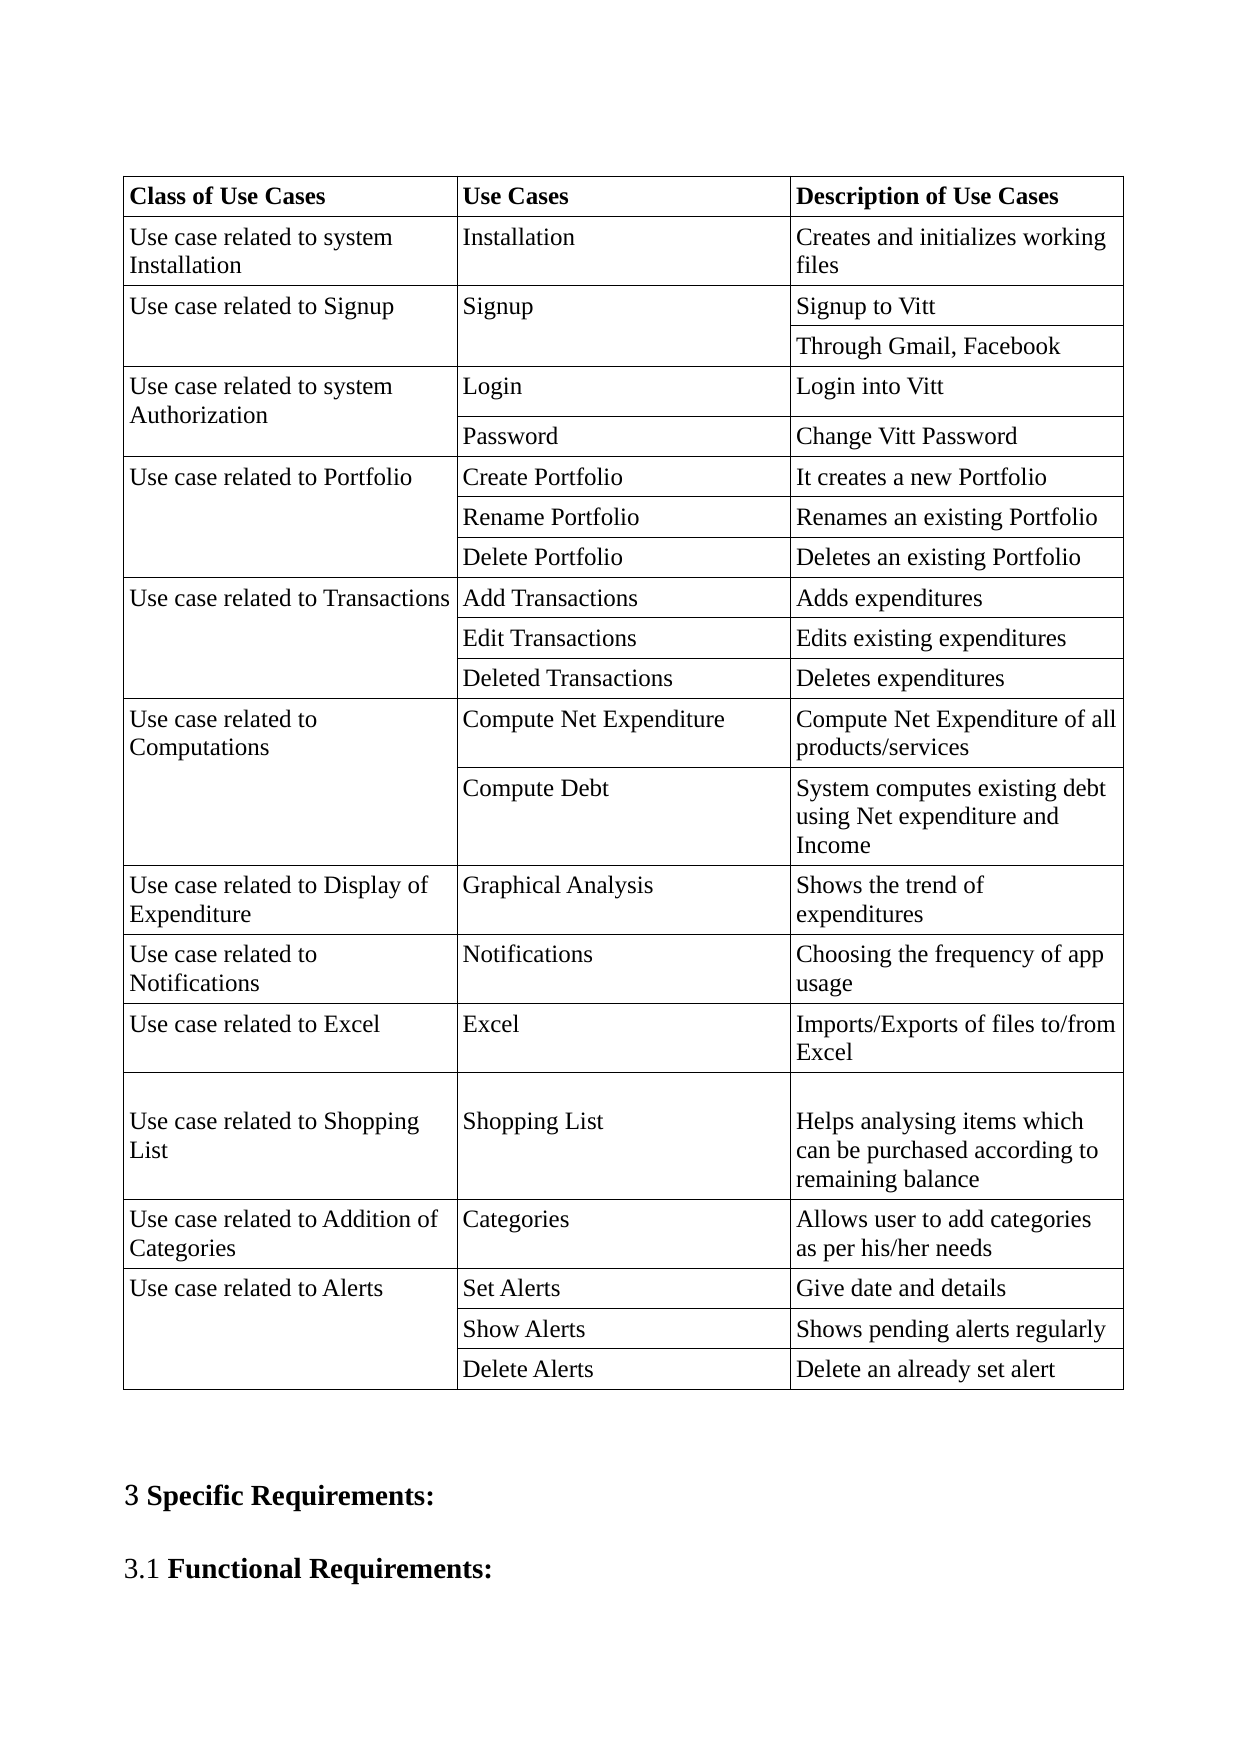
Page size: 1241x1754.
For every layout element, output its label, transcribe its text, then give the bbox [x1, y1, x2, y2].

table_cell Shopping List [458, 1073, 790, 1198]
table_header Description of Use Cases [791, 177, 1123, 216]
table_cell Use case related to Display of Expenditure [124, 866, 457, 934]
table_cell Imports/Exports of files to/from Excel [791, 1004, 1123, 1072]
table_cell Create Portfolio [458, 457, 790, 496]
table_cell Deletes expenditures [791, 659, 1123, 698]
table_header Class of Use Cases [124, 177, 457, 216]
table_cell Signup to Vitt [791, 286, 1123, 325]
table_cell Use case related to Alerts [124, 1269, 457, 1388]
table_cell Edit Transactions [458, 618, 790, 657]
table_cell Use case related to Signup [124, 286, 457, 366]
table_cell Delete Portfolio [458, 538, 790, 577]
table_cell Rename Portfolio [458, 497, 790, 537]
table_cell Creates and initializes working files [791, 217, 1123, 285]
table_cell Deleted Transactions [458, 659, 790, 698]
table_cell Delete an already set alert [791, 1349, 1123, 1388]
table_cell Shows the trend of expenditures [791, 866, 1123, 934]
table_cell Edits existing expenditures [791, 618, 1123, 657]
table_cell Login [458, 367, 790, 416]
table_cell Compute Net Expenditure of all products/services [791, 699, 1123, 767]
table_cell Installation [458, 217, 790, 285]
table_cell Use case related to Shopping List [124, 1073, 457, 1198]
table_cell Use case related to Excel [124, 1004, 457, 1072]
table_cell Set Alerts [458, 1269, 790, 1308]
table_cell Compute Debt [458, 768, 790, 865]
table_cell Add Transactions [458, 578, 790, 617]
table_cell Change Vitt Password [791, 417, 1123, 456]
table_cell Use case related to Notifications [124, 935, 457, 1003]
table_cell Delete Alerts [458, 1349, 790, 1388]
table_cell Deletes an existing Portfolio [791, 538, 1123, 577]
table_cell Use case related to Addition of Categories [124, 1200, 457, 1267]
table_header Use Cases [458, 177, 790, 216]
table_cell It creates a new Portfolio [791, 457, 1123, 496]
table_cell Give date and details [791, 1269, 1123, 1308]
table_cell Excel [458, 1004, 790, 1072]
table_cell Graphical Analysis [458, 866, 790, 934]
table_cell Notifications [458, 935, 790, 1003]
table_cell Use case related to Transactions [124, 578, 457, 698]
text 3.1 Functional Requirements: [123, 1551, 1123, 1585]
table_cell Choosing the frequency of app usage [791, 935, 1123, 1003]
table_cell System computes existing debt using Net expenditure and Income [791, 768, 1123, 865]
table_cell Login into Vitt [791, 367, 1123, 416]
table_cell Categories [458, 1200, 790, 1267]
table_cell Helps analysing items which can be purchased according to remaining balance [791, 1073, 1123, 1198]
table_cell Use case related to Portfolio [124, 457, 457, 577]
table_cell Use case related to Computations [124, 699, 457, 865]
table_cell Shows pending alerts regularly [791, 1309, 1123, 1348]
table_cell Use case related to system Authorization [124, 367, 457, 456]
table_cell Allows user to add categories as per his/her needs [791, 1200, 1123, 1267]
text 3 Specific Requirements: [123, 1475, 1123, 1513]
table_cell Password [458, 417, 790, 456]
table_cell Signup [458, 286, 790, 366]
table_cell Through Gmail, Facebook [791, 326, 1123, 366]
table_cell Adds expenditures [791, 578, 1123, 617]
table_cell Show Alerts [458, 1309, 790, 1348]
table_cell Compute Net Expenditure [458, 699, 790, 767]
table_cell Renames an existing Portfolio [791, 497, 1123, 537]
table_cell Use case related to system Installation [124, 217, 457, 285]
